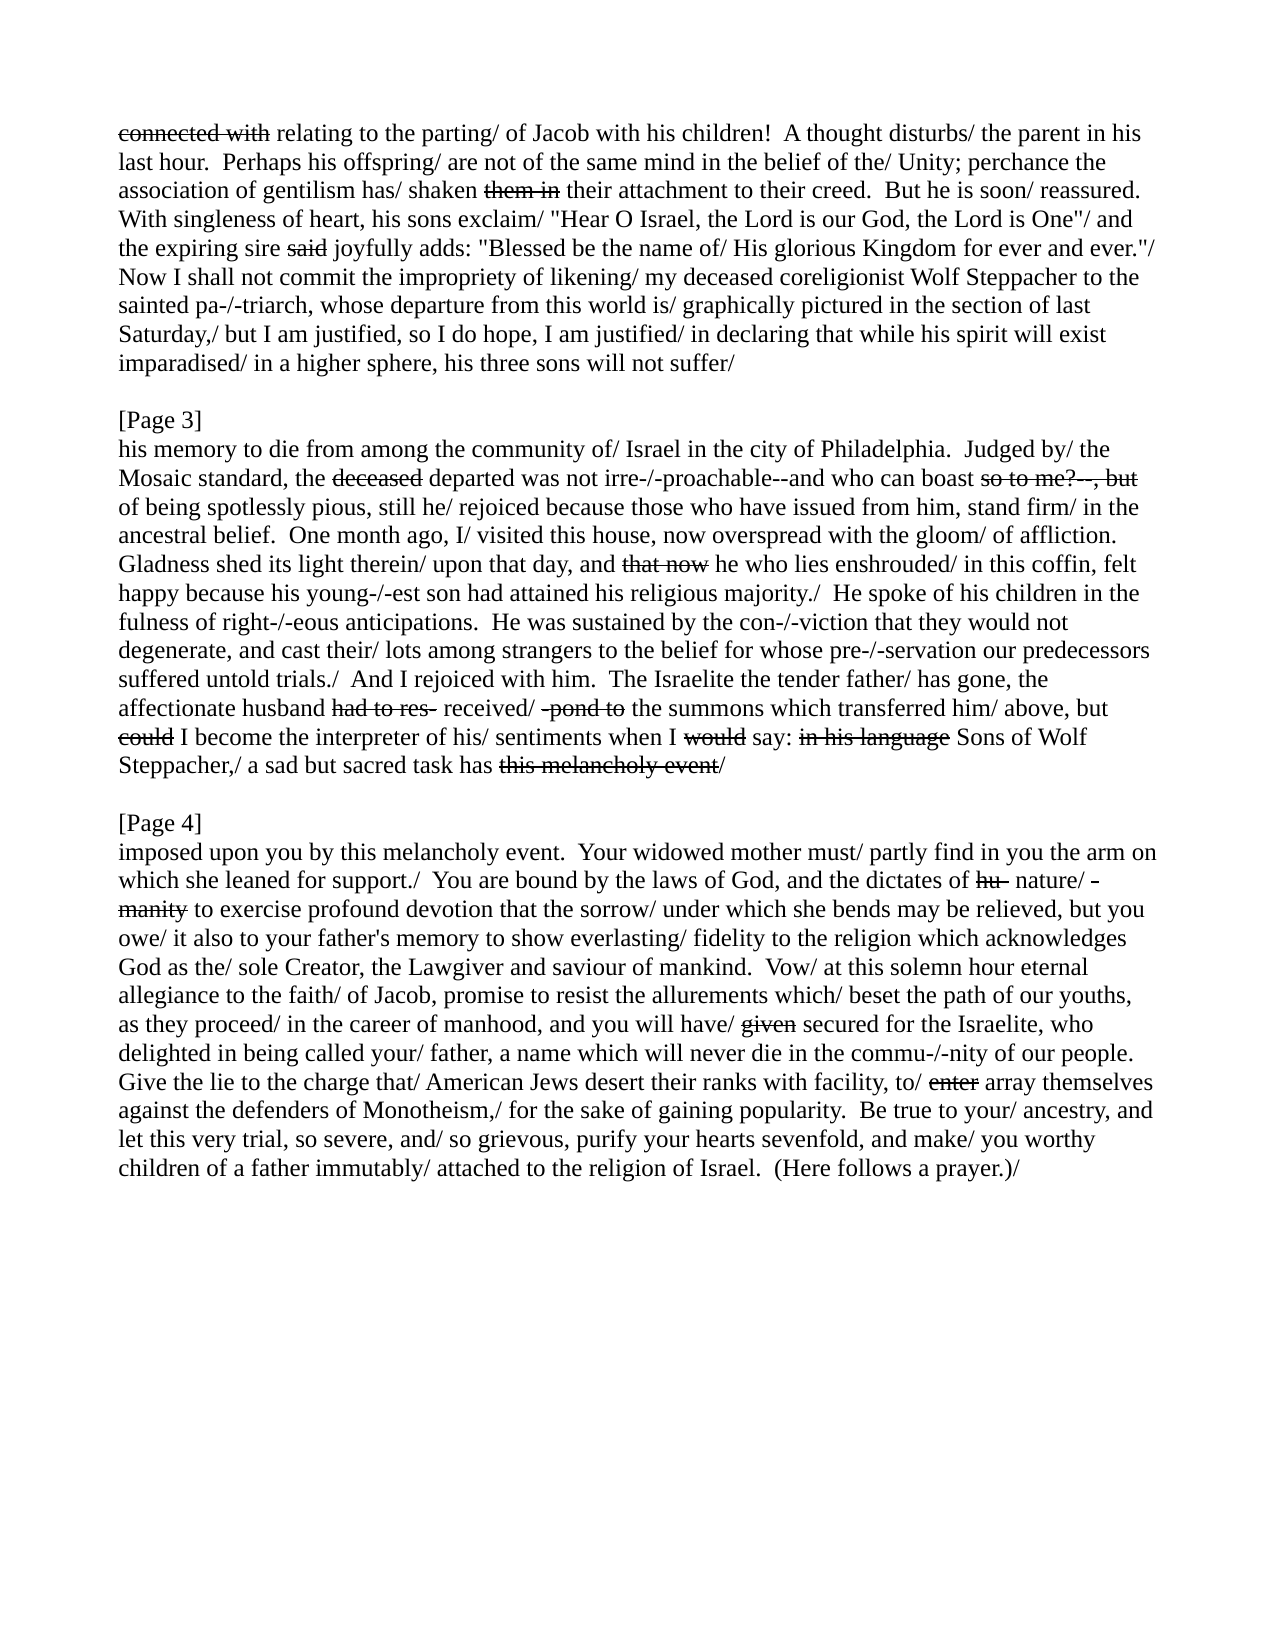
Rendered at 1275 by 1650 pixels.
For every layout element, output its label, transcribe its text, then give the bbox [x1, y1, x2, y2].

text connected with relating to the parting/ of Jacob with his children! A thought disturbs/ the parent in his last hour. Perhaps his offspring/ are not of the same mind in the belief of the/ Unity; perchance the association of gentilism has/ shaken them in their attachment to their creed. But he is soon/ reassured. With singleness of heart, his sons exclaim/ "Hear O Israel, the Lord is our God, the Lord is One"/ and the expiring sire said joyfully adds: "Blessed be the name of/ His glorious Kingdom for ever and ever."/ [118, 118, 1157, 262]
text his memory to die from among the community of/ Israel in the city of Philadelphia. Judged by/ the Mosaic standard, the deceased departed was not irre-/-proachable--and who can boast so to me?--, but of being spotlessly pious, still he/ rejoiced because those who have issued from him, stand firm/ in the ancestral belief. One month ago, I/ visited this house, now overspread with the gloom/ of affliction. Gladness shed its light therein/ upon that day, and that now he who lies enshrouded/ in this coffin, felt happy because his young-/-est son had attained his religious majority./ He spoke of his children in the fulness of right-/-eous anticipations. He was sustained by the con-/-viction that they would not degenerate, and cast their/ lots among strangers to the belief for whose pre-/-servation our predecessors suffered untold trials./ And I rejoiced with him. The Israelite the tender father/ has gone, the affectionate husband had to res- received/ -pond to the summons which transferred him/ above, but could I become the interpreter of his/ sentiments when I would say: in his language Sons of Wolf Steppacher,/ a sad but sacred task has this melancholy event/ [118, 434, 1157, 779]
text [Page 4] [118, 808, 1157, 837]
text Now I shall not commit the impropriety of likening/ my deceased coreligionist Wolf Steppacher to the sainted pa-/-triarch, whose departure from this world is/ graphically pictured in the section of last Saturday,/ but I am justified, so I do hope, I am justified/ in declaring that while his spirit will exist imparadised/ in a higher sphere, his three sons will not suffer/ [118, 262, 1157, 377]
text [Page 3] [118, 406, 1157, 434]
text imposed upon you by this melancholy event. Your widowed mother must/ partly find in you the arm on which she leaned for support./ You are bound by the laws of God, and the dictates of hu- nature/ -manity to exercise profound devotion that the sorrow/ under which she bends may be relieved, but you owe/ it also to your father's memory to show everlasting/ fidelity to the religion which acknowledges God as the/ sole Creator, the Lawgiver and saviour of mankind. Vow/ at this solemn hour eternal allegiance to the faith/ of Jacob, promise to resist the allurements which/ beset the path of our youths, as they proceed/ in the career of manhood, and you will have/ given secured for the Israelite, who delighted in being called your/ father, a name which will never die in the commu-/-nity of our people. Give the lie to the charge that/ American Jews desert their ranks with facility, to/ enter array themselves against the defenders of Monotheism,/ for the sake of gaining popularity. Be true to your/ ancestry, and let this very trial, so severe, and/ so grievous, purify your hearts sevenfold, and make/ you worthy children of a father immutably/ attached to the religion of Israel. (Here follows a prayer.)/ [118, 837, 1157, 1182]
